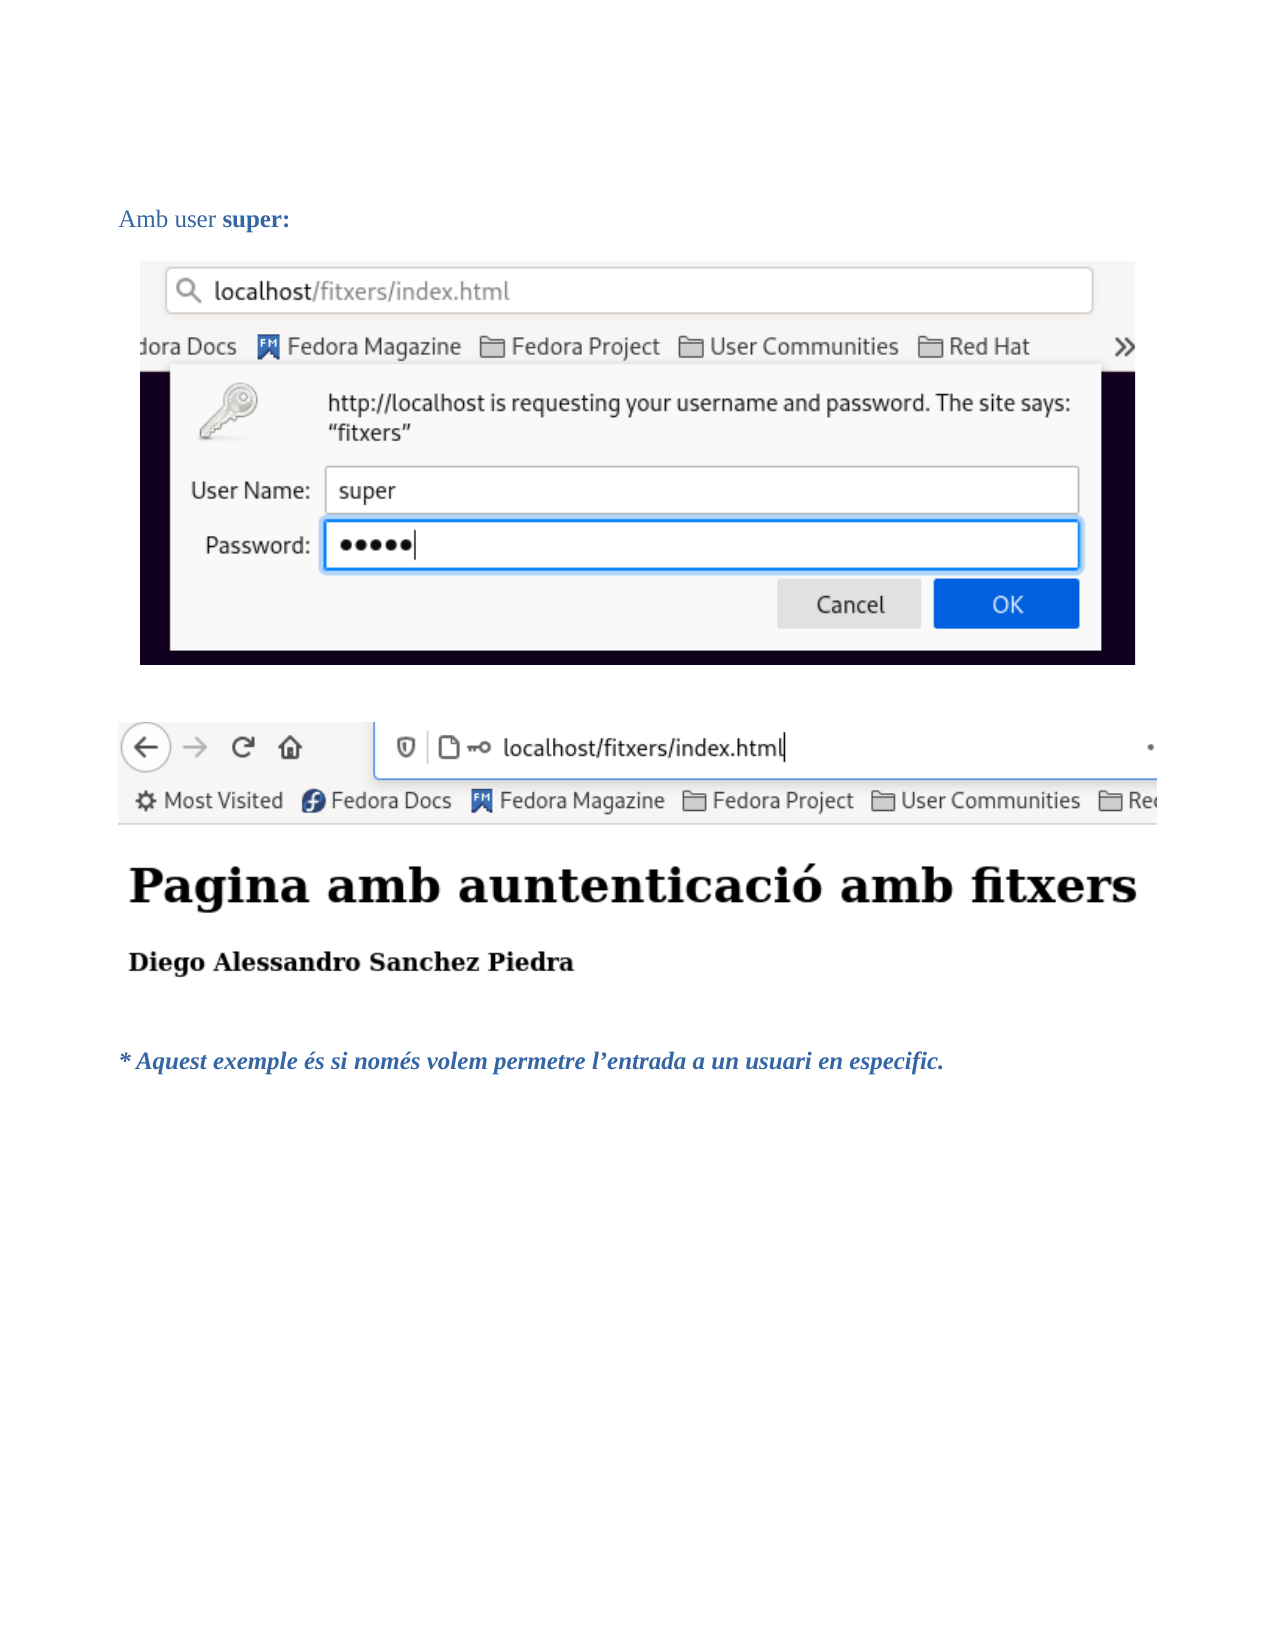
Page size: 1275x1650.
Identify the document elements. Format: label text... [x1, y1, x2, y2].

text * Aquest exemple és si només volem permetre l’entrada a un usuari en especific. [118, 1046, 1157, 1075]
text Amb user super: [118, 204, 1157, 233]
picture [118, 722, 1157, 989]
picture [140, 261, 1136, 665]
